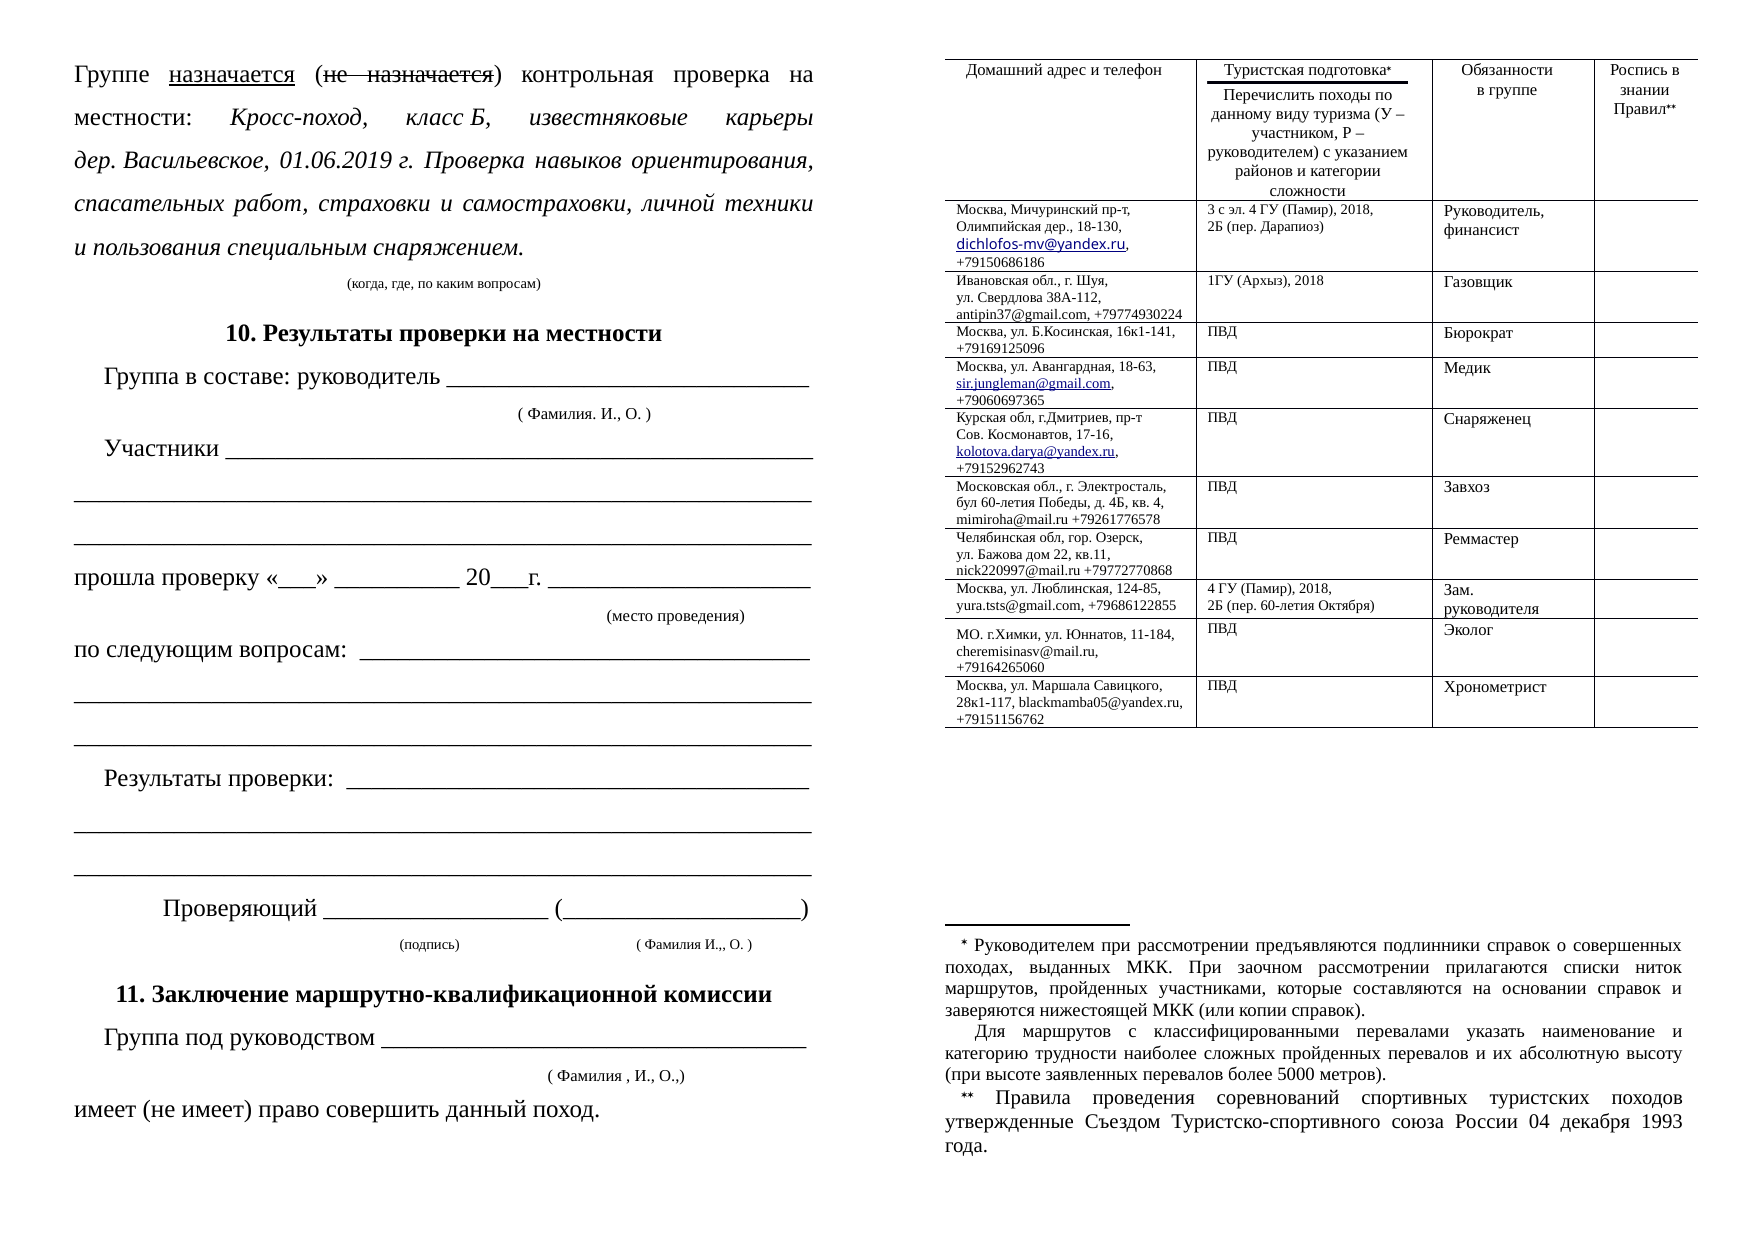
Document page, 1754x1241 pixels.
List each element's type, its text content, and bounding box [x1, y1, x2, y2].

text 11. Заключение маршрутно-квалификационной комиссии [74, 979, 814, 1008]
text 10. Результаты проверки на местности [74, 318, 814, 347]
text имеет (не имеет) право совершить данный поход. [74, 1094, 814, 1123]
table_cell Москва, ул. Маршала Савицкого, 28к1-117, blackmamba05@yandex.ru, +79151156762 [945, 677, 1196, 727]
text ___________________________________________________________ [74, 677, 814, 706]
text по следующим вопросам: ____________________________________ [74, 634, 814, 663]
text Группа под руководством __________________________________ [74, 1022, 814, 1051]
table_cell Ивановская обл., г. Шуя, ул. Свердлова 38А-112, antipin37@gmail.com, +79774930224 [945, 272, 1196, 322]
table_cell Зам. руководителя [1433, 580, 1594, 618]
table_cell [1595, 580, 1698, 618]
text ___________________________________________________________ [74, 476, 814, 505]
table_cell Москва, ул. Б.Косинская, 16к1-141, +79169125096 [945, 323, 1196, 357]
table_cell Руководитель, финансист [1433, 201, 1594, 271]
text ( Фамилия , И., О.,) [103, 1065, 814, 1084]
table_cell [1595, 409, 1698, 476]
table_cell [1595, 272, 1698, 322]
table_cell Медик [1433, 358, 1594, 408]
table_cell Москва, ул. Авангардная, 18-63, sir.jungleman@gmail.com, +79060697365 [945, 358, 1196, 408]
text (место проведения) [74, 605, 814, 624]
table_cell ПВД [1197, 619, 1432, 676]
text прошла проверку «___» __________ 20___г. _____________________ [74, 562, 814, 591]
table_cell [1595, 677, 1698, 727]
table_cell Хронометрист [1433, 677, 1594, 727]
table_header Домашний адрес и телефон [945, 60, 1196, 199]
table_cell [1595, 619, 1698, 676]
table_header Обязанности в группе [1433, 60, 1594, 199]
table_cell ПВД [1197, 677, 1432, 727]
table_cell [1595, 323, 1698, 357]
table_header Туристская подготовка Перечислить походы по данному виду туризма (У – участником, Р – руководителем) с указанием районов и категории сложности [1197, 60, 1432, 199]
table_cell [1595, 201, 1698, 271]
table_cell Реммастер [1433, 529, 1594, 579]
text ( Фамилия. И., О. ) [74, 404, 814, 423]
table_cell Снаряженец [1433, 409, 1594, 476]
table_cell ПВД [1197, 529, 1432, 579]
table_cell ПВД [1197, 409, 1432, 476]
table_cell Бюрократ [1433, 323, 1594, 357]
table_cell МО. г.Химки, ул. Юннатов, 11-184, cheremisinasv@mail.ru, +79164265060 [945, 619, 1196, 676]
table_header Роспись в знании Правил [1595, 60, 1698, 199]
table_cell Московская обл., г. Электросталь, бул 60-летия Победы, д. 4Б, кв. 4, mimiroha@mail.ru +79261776578 [945, 477, 1196, 528]
text (когда, где, по каким вопросам) [74, 275, 814, 303]
table_cell 3 с эл. 4 ГУ (Памир), 2018, 2Б (пер. Дарапиоз) [1197, 201, 1432, 271]
text Результаты проверки: _____________________________________ [74, 763, 814, 792]
table_cell Москва, ул. Люблинская, 124-85, yura.tsts@gmail.com, +79686122855 [945, 580, 1196, 618]
table_cell Курская обл, г.Дмитриев, пр-т Сов. Космонавтов, 17-16, kolotova.darya@yandex.ru, +79152962743 [945, 409, 1196, 476]
text Группе назначается (не назначается) контрольная проверка на местности: Кросс-поход, класс Б, известняковые карьеры дер. Васильевское, 01.06.2019 г. Проверка навыков ориентирования, спасательных работ, страховки и самостраховки, личной техники и пользования специальным снаряжением. [74, 59, 814, 260]
text Участники _______________________________________________ [74, 433, 814, 462]
text Проверяющий __________________ (___________________) [133, 893, 814, 922]
text Группа в составе: руководитель _____________________________ [74, 361, 814, 390]
table_cell ПВД [1197, 358, 1432, 408]
table_cell ПВД [1197, 323, 1432, 357]
text ___________________________________________________________ [74, 519, 814, 548]
table_cell Челябинская обл, гор. Озерск, ул. Бажова дом 22, кв.11, nick220997@mail.ru +79772770868 [945, 529, 1196, 579]
table_cell Завхоз [1433, 477, 1594, 528]
table_cell Эколог [1433, 619, 1594, 676]
table_cell 1ГУ (Архыз), 2018 [1197, 272, 1432, 322]
table_cell Москва, Мичуринский пр-т, Олимпийская дер., 18-130, dichlofos-mv@yandex.ru, +79150686186 [945, 201, 1196, 271]
table_cell [1595, 477, 1698, 528]
table_cell ПВД [1197, 477, 1432, 528]
text ___________________________________________________________ [74, 720, 814, 749]
table_cell [1595, 529, 1698, 579]
table_cell 4 ГУ (Памир), 2018, 2Б (пер. 60-летия Октября) [1197, 580, 1432, 618]
text (подпись) ( Фамилия И.,, О. ) [370, 936, 814, 965]
table_cell Газовщик [1433, 272, 1594, 322]
table_cell [1595, 358, 1698, 408]
text ___________________________________________________________ [74, 807, 814, 835]
text ___________________________________________________________ [74, 850, 814, 878]
